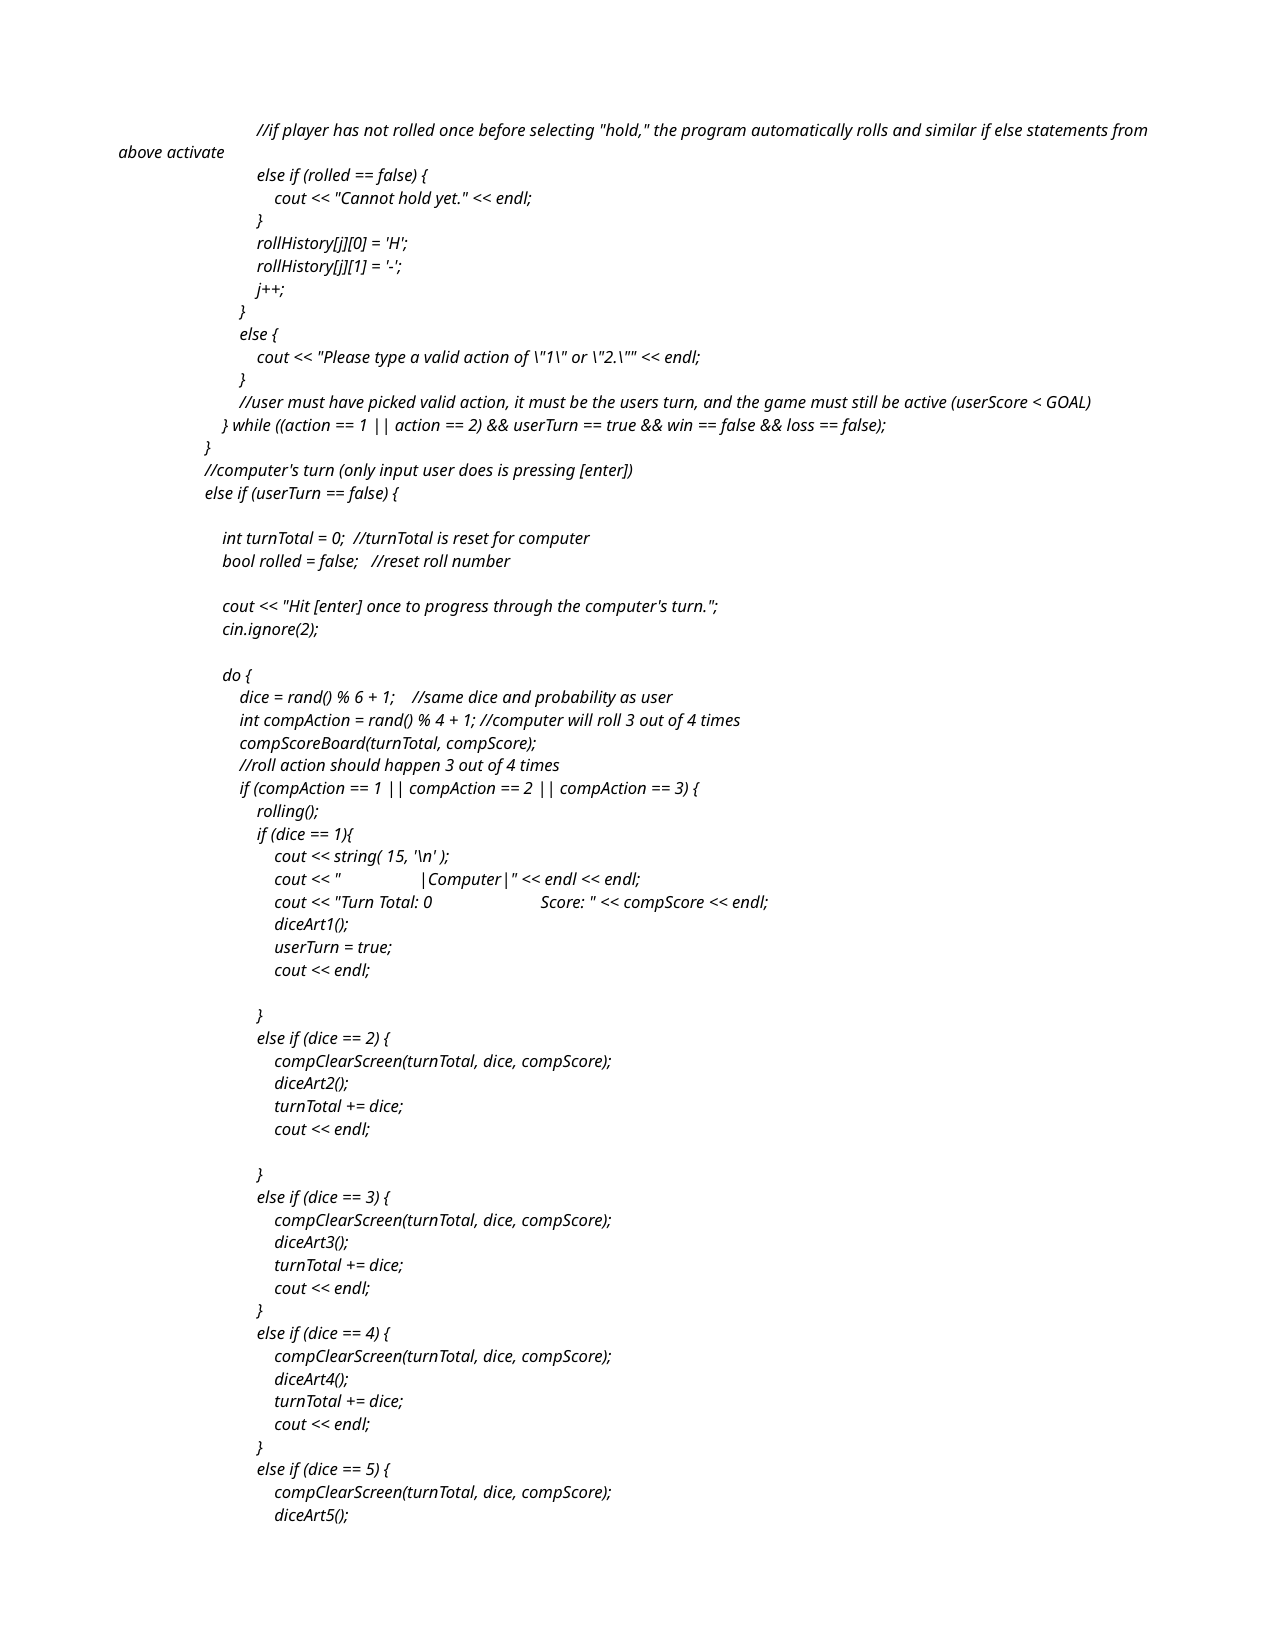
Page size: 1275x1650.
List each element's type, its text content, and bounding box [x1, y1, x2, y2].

text userTurn = true; [118, 936, 1157, 958]
text else if (userTurn == false) { [118, 481, 1157, 504]
text else { [118, 322, 1157, 345]
text else if (dice == 2) { [118, 1026, 1157, 1049]
text turnTotal += dice; [118, 1390, 1157, 1412]
text rollHistory[j][1] = '-'; [118, 254, 1157, 277]
text cout << endl; [118, 958, 1157, 981]
text compClearScreen(turnTotal, dice, compScore); [118, 1049, 1157, 1072]
text rolling(); [118, 799, 1157, 822]
text else if (dice == 3) { [118, 1185, 1157, 1208]
text diceArt4(); [118, 1367, 1157, 1390]
text } [118, 1163, 1157, 1185]
text else if (dice == 4) { [118, 1322, 1157, 1344]
text j++; [118, 277, 1157, 300]
text diceArt3(); [118, 1231, 1157, 1253]
text dice = rand() % 6 + 1; //same dice and probability as user [118, 686, 1157, 708]
text //user must have picked valid action, it must be the users turn, and the game must still be active (userScore < GOAL) [118, 391, 1157, 413]
text compClearScreen(turnTotal, dice, compScore); [118, 1208, 1157, 1231]
text } [118, 1435, 1157, 1458]
text else if (rolled == false) { [118, 163, 1157, 186]
text cout << endl; [118, 1117, 1157, 1140]
text cout << "Cannot hold yet." << endl; [118, 186, 1157, 209]
text } [118, 300, 1157, 322]
text int turnTotal = 0; //turnTotal is reset for computer [118, 527, 1157, 549]
text cout << endl; [118, 1412, 1157, 1435]
text //computer's turn (only input user does is pressing [enter]) [118, 459, 1157, 481]
text else if (dice == 5) { [118, 1458, 1157, 1481]
text } [118, 1299, 1157, 1322]
text bool rolled = false; //reset roll number [118, 549, 1157, 572]
text int compAction = rand() % 4 + 1; //computer will roll 3 out of 4 times [118, 708, 1157, 731]
text cout << "Turn Total: 0 Score: " << compScore << endl; [118, 890, 1157, 913]
text if (compAction == 1 || compAction == 2 || compAction == 3) { [118, 777, 1157, 799]
text cout << endl; [118, 1276, 1157, 1299]
text } [118, 1004, 1157, 1026]
text cout << " |Computer|" << endl << endl; [118, 867, 1157, 890]
text compScoreBoard(turnTotal, compScore); [118, 731, 1157, 754]
text } [118, 368, 1157, 391]
text //roll action should happen 3 out of 4 times [118, 754, 1157, 777]
text rollHistory[j][0] = 'H'; [118, 232, 1157, 254]
text do { [118, 663, 1157, 686]
text if (dice == 1){ [118, 822, 1157, 845]
text turnTotal += dice; [118, 1253, 1157, 1276]
text cout << string( 15, '\n' ); [118, 845, 1157, 867]
text cout << "Hit [enter] once to progress through the computer's turn."; [118, 595, 1157, 618]
text diceArt5(); [118, 1503, 1157, 1526]
text } while ((action == 1 || action == 2) && userTurn == true && win == false && loss == false); [118, 413, 1157, 436]
text } [118, 209, 1157, 232]
text cin.ignore(2); [118, 618, 1157, 640]
text diceArt2(); [118, 1072, 1157, 1094]
text cout << "Please type a valid action of \"1\" or \"2.\"" << endl; [118, 345, 1157, 368]
text diceArt1(); [118, 913, 1157, 936]
text compClearScreen(turnTotal, dice, compScore); [118, 1344, 1157, 1367]
text } [118, 436, 1157, 459]
text compClearScreen(turnTotal, dice, compScore); [118, 1481, 1157, 1503]
text turnTotal += dice; [118, 1094, 1157, 1117]
text //if player has not rolled once before selecting "hold," the program automatically rolls and similar if else statements from above activate [118, 118, 1157, 163]
